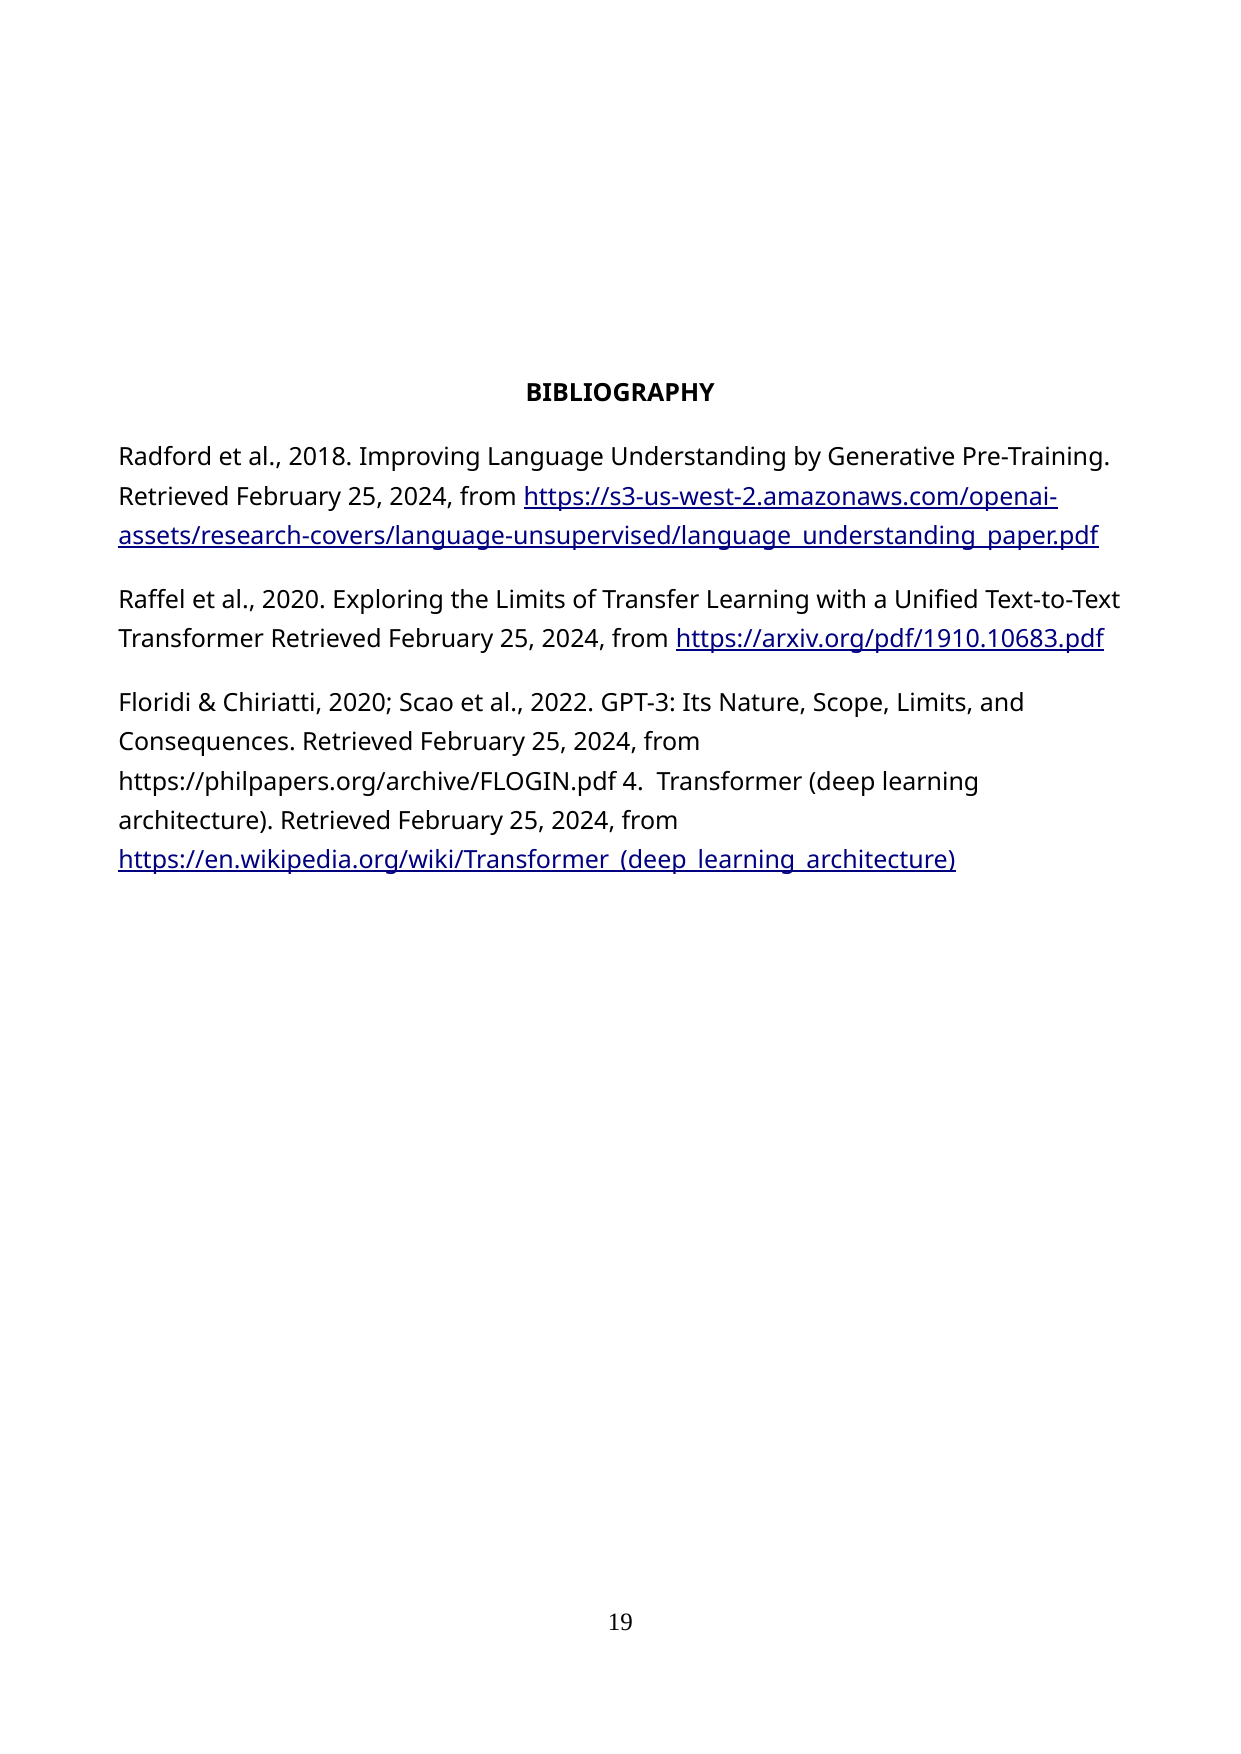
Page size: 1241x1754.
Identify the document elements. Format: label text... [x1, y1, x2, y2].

text Raffel et al., 2020. Exploring the Limits of Transfer Learning with a Unified Text-to-Text Transformer Retrieved February 25, 2024, from https://arxiv.org/pdf/1910.10683.pdf [118, 581, 1122, 655]
text BIBLIOGRAPHY [118, 375, 1122, 409]
text Radford et al., 2018. Improving Language Understanding by Generative Pre-Training. Retrieved February 25, 2024, from https://s3-us-west-2.amazonaws.com/openai-assets/research-covers/language-unsupervised/language_understanding_paper.pdf [118, 439, 1122, 551]
text Floridi & Chiriatti, 2020; Scao et al., 2022. GPT-3: Its Nature, Scope, Limits, and Consequences. Retrieved February 25, 2024, from https://philpapers.org/archive/FLOGIN.pdf 4. Transformer (deep learning architecture). Retrieved February 25, 2024, from https://en.wikipedia.org/wiki/Transformer_(deep_learning_architecture) [118, 685, 1122, 876]
